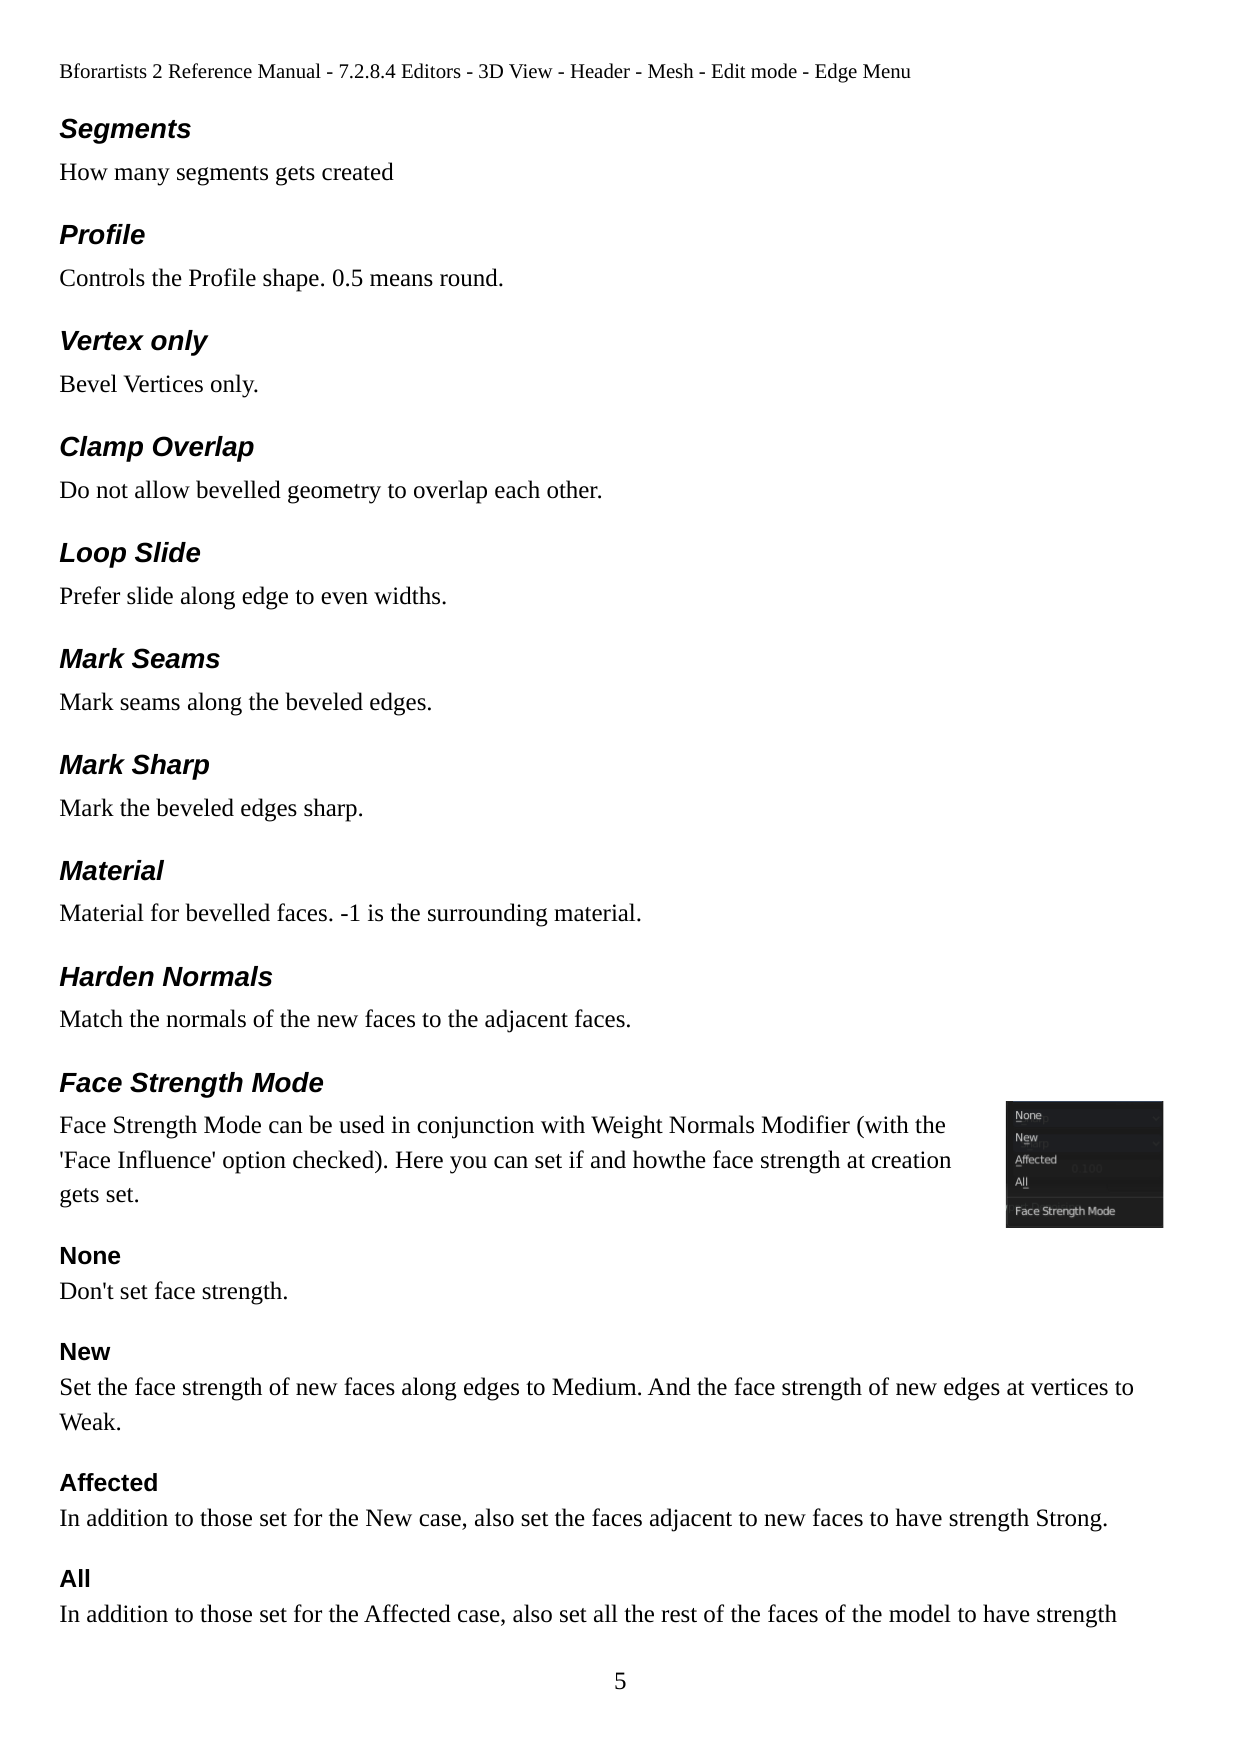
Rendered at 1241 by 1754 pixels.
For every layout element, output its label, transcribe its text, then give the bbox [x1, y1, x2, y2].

subtitle Segments [59, 113, 1181, 144]
subtitle All [59, 1564, 1181, 1593]
text Material for bevelled faces. -1 is the surrounding material. [59, 898, 1181, 927]
text Do not allow bevelled geometry to overlap each other. [59, 475, 1181, 503]
text Prefer slide along edge to even widths. [59, 581, 1181, 609]
text In addition to those set for the New case, also set the faces adjacent to new faces to have strength Strong. [59, 1503, 1181, 1532]
subtitle Vertex only [59, 324, 1181, 356]
text Set the face strength of new faces along edges to Medium. And the face strength of new edges at vertices to Weak. [59, 1372, 1181, 1435]
subtitle Profile [59, 218, 1181, 250]
text Bevel Vertices only. [59, 369, 1181, 398]
text How many segments gets created [59, 157, 1181, 186]
text Mark the beveled edges sharp. [59, 793, 1181, 821]
subtitle Loop Slide [59, 536, 1181, 568]
text Don't set face strength. [59, 1276, 1181, 1304]
text Controls the Profile shape. 0.5 means round. [59, 263, 1181, 292]
subtitle Material [59, 854, 1181, 886]
subtitle Mark Seams [59, 642, 1181, 674]
subtitle Clamp Overlap [59, 430, 1181, 462]
text Mark seams along the beveled edges. [59, 687, 1181, 715]
subtitle Affected [59, 1468, 1181, 1497]
text Face Strength Mode can be used in conjunction with Weight Normals Modifier (with the 'Face Influence' option checked). Here you can set if and howthe face strength at creation gets set. [59, 1110, 1005, 1208]
subtitle Face Strength Mode [59, 1066, 1181, 1098]
subtitle New [59, 1337, 1181, 1366]
text Match the normals of the new faces to the adjacent faces. [59, 1004, 1181, 1033]
picture [1005, 1101, 1164, 1228]
subtitle None [59, 1241, 1181, 1269]
text In addition to those set for the Affected case, also set all the rest of the faces of the model to have strength [59, 1599, 1181, 1628]
subtitle Mark Sharp [59, 748, 1181, 780]
subtitle Harden Normals [59, 960, 1181, 992]
